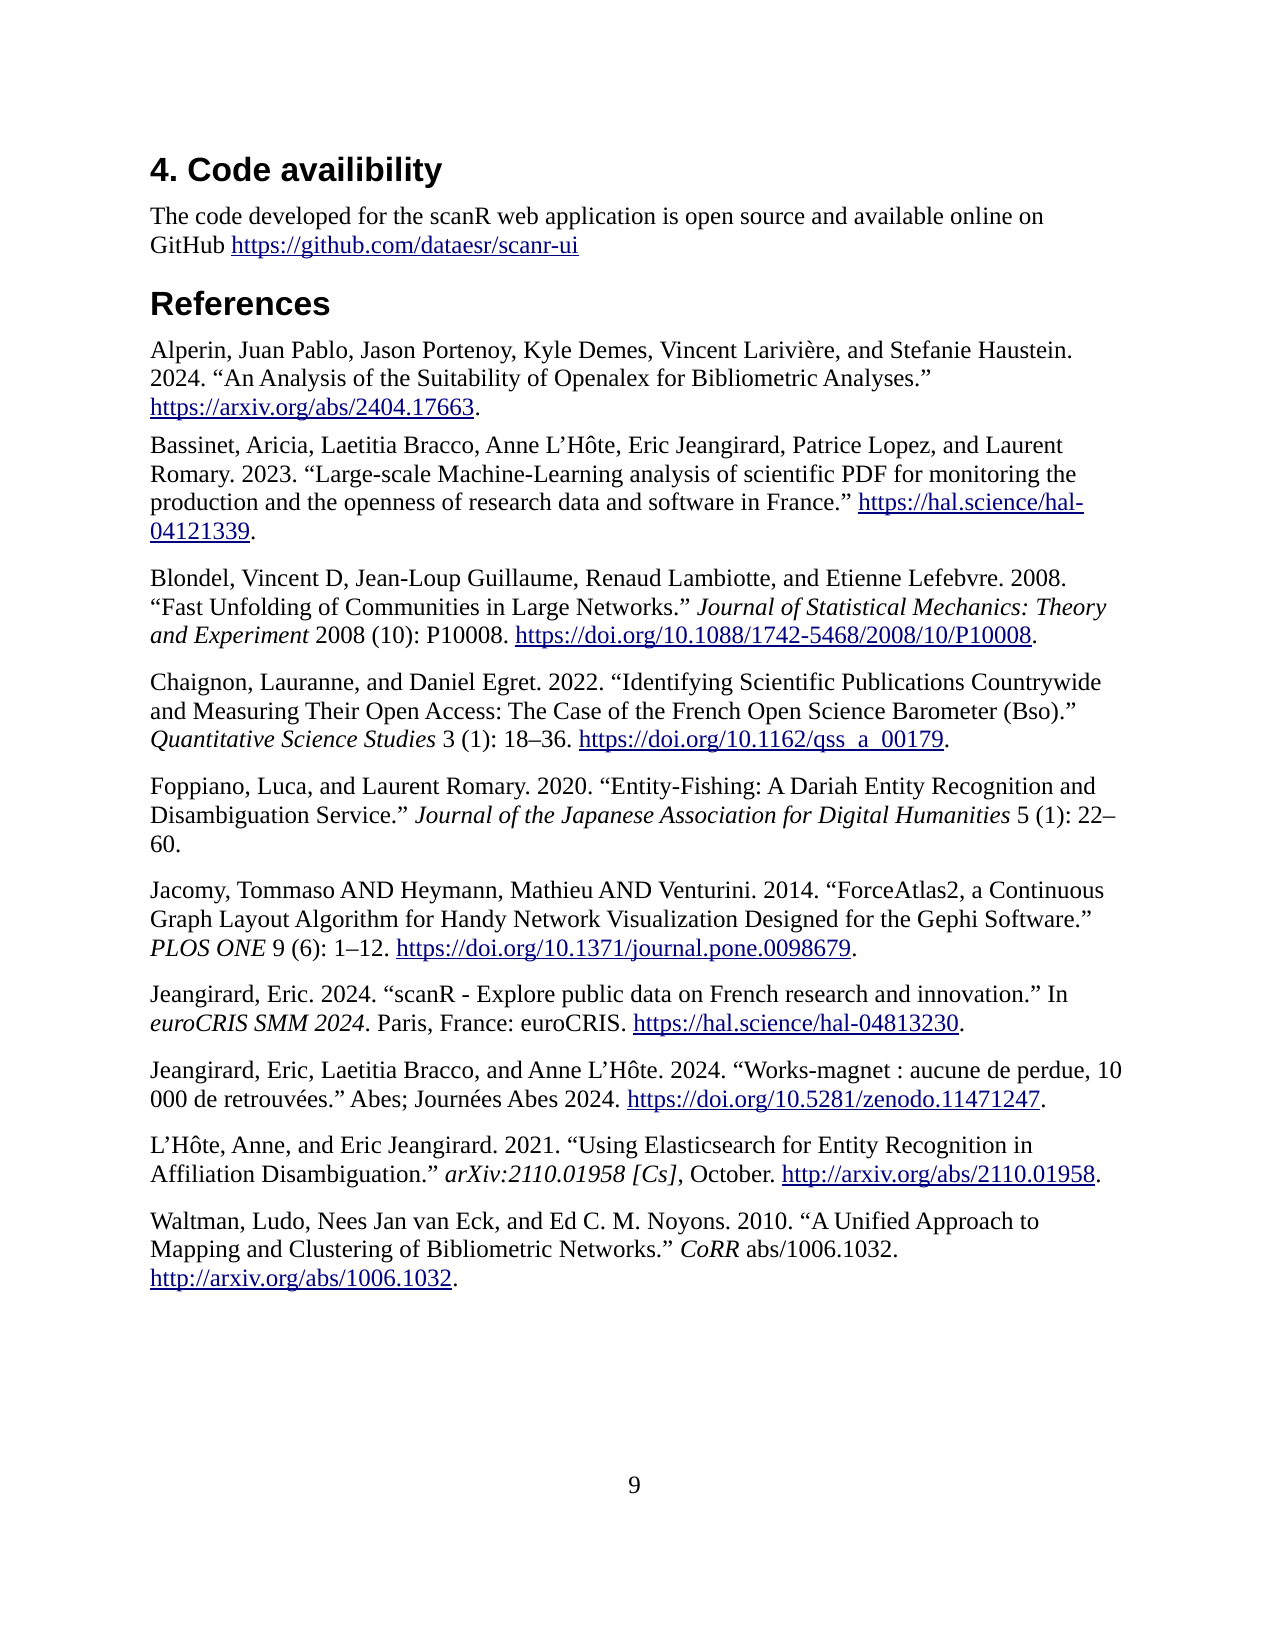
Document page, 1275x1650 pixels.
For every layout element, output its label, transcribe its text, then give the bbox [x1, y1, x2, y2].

text Alperin, Juan Pablo, Jason Portenoy, Kyle Demes, Vincent Larivière, and Stefanie Haustein. 2024. “An Analysis of the Suitability of Openalex for Bibliometric Analyses.” https://arxiv.org/abs/2404.17663. [150, 335, 1125, 421]
text Jacomy, Tommaso AND Heymann, Mathieu AND Venturini. 2014. “ForceAtlas2, a Continuous Graph Layout Algorithm for Handy Network Visualization Designed for the Gephi Software.” PLOS ONE 9 (6): 1–12. https://doi.org/10.1371/journal.pone.0098679. [150, 875, 1125, 962]
text The code developed for the scanR web application is open source and available online on GitHub https://github.com/dataesr/scanr-ui [150, 201, 1125, 259]
text Jeangirard, Eric. 2024. “scanR - Explore public data on French research and innovation.” In euroCRIS SMM 2024. Paris, France: euroCRIS. https://hal.science/hal-04813230. [150, 979, 1125, 1037]
text Chaignon, Lauranne, and Daniel Egret. 2022. “Identifying Scientific Publications Countrywide and Measuring Their Open Access: The Case of the French Open Science Barometer (Bso).” Quantitative Science Studies 3 (1): 18–36. https://doi.org/10.1162/qss_a_00179. [150, 667, 1125, 753]
text Jeangirard, Eric, Laetitia Bracco, and Anne L’Hôte. 2024. “Works-magnet : aucune de perdue, 10 000 de retrouvées.” Abes; Journées Abes 2024. https://doi.org/10.5281/zenodo.11471247. [150, 1055, 1125, 1112]
text Bassinet, Aricia, Laetitia Bracco, Anne L’Hôte, Eric Jeangirard, Patrice Lopez, and Laurent Romary. 2023. “Large-scale Machine-Learning analysis of scientific PDF for monitoring the production and the openness of research data and software in France.” https://hal.science/hal-04121339. [150, 430, 1125, 545]
text L’Hôte, Anne, and Eric Jeangirard. 2021. “Using Elasticsearch for Entity Recognition in Affiliation Disambiguation.” arXiv:2110.01958 [Cs], October. http://arxiv.org/abs/2110.01958. [150, 1130, 1125, 1188]
text Blondel, Vincent D, Jean-Loup Guillaume, Renaud Lambiotte, and Etienne Lefebvre. 2008. “Fast Unfolding of Communities in Large Networks.” Journal of Statistical Mechanics: Theory and Experiment 2008 (10): P10008. https://doi.org/10.1088/1742-5468/2008/10/P10008. [150, 563, 1125, 649]
text Foppiano, Luca, and Laurent Romary. 2020. “Entity-Fishing: A Dariah Entity Recognition and Disambiguation Service.” Journal of the Japanese Association for Digital Humanities 5 (1): 22–60. [150, 771, 1125, 857]
subtitle 4. Code availibility [150, 150, 1125, 189]
text Waltman, Ludo, Nees Jan van Eck, and Ed C. M. Noyons. 2010. “A Unified Approach to Mapping and Clustering of Bibliometric Networks.” CoRR abs/1006.1032. http://arxiv.org/abs/1006.1032. [150, 1206, 1125, 1292]
subtitle References [150, 284, 1125, 322]
